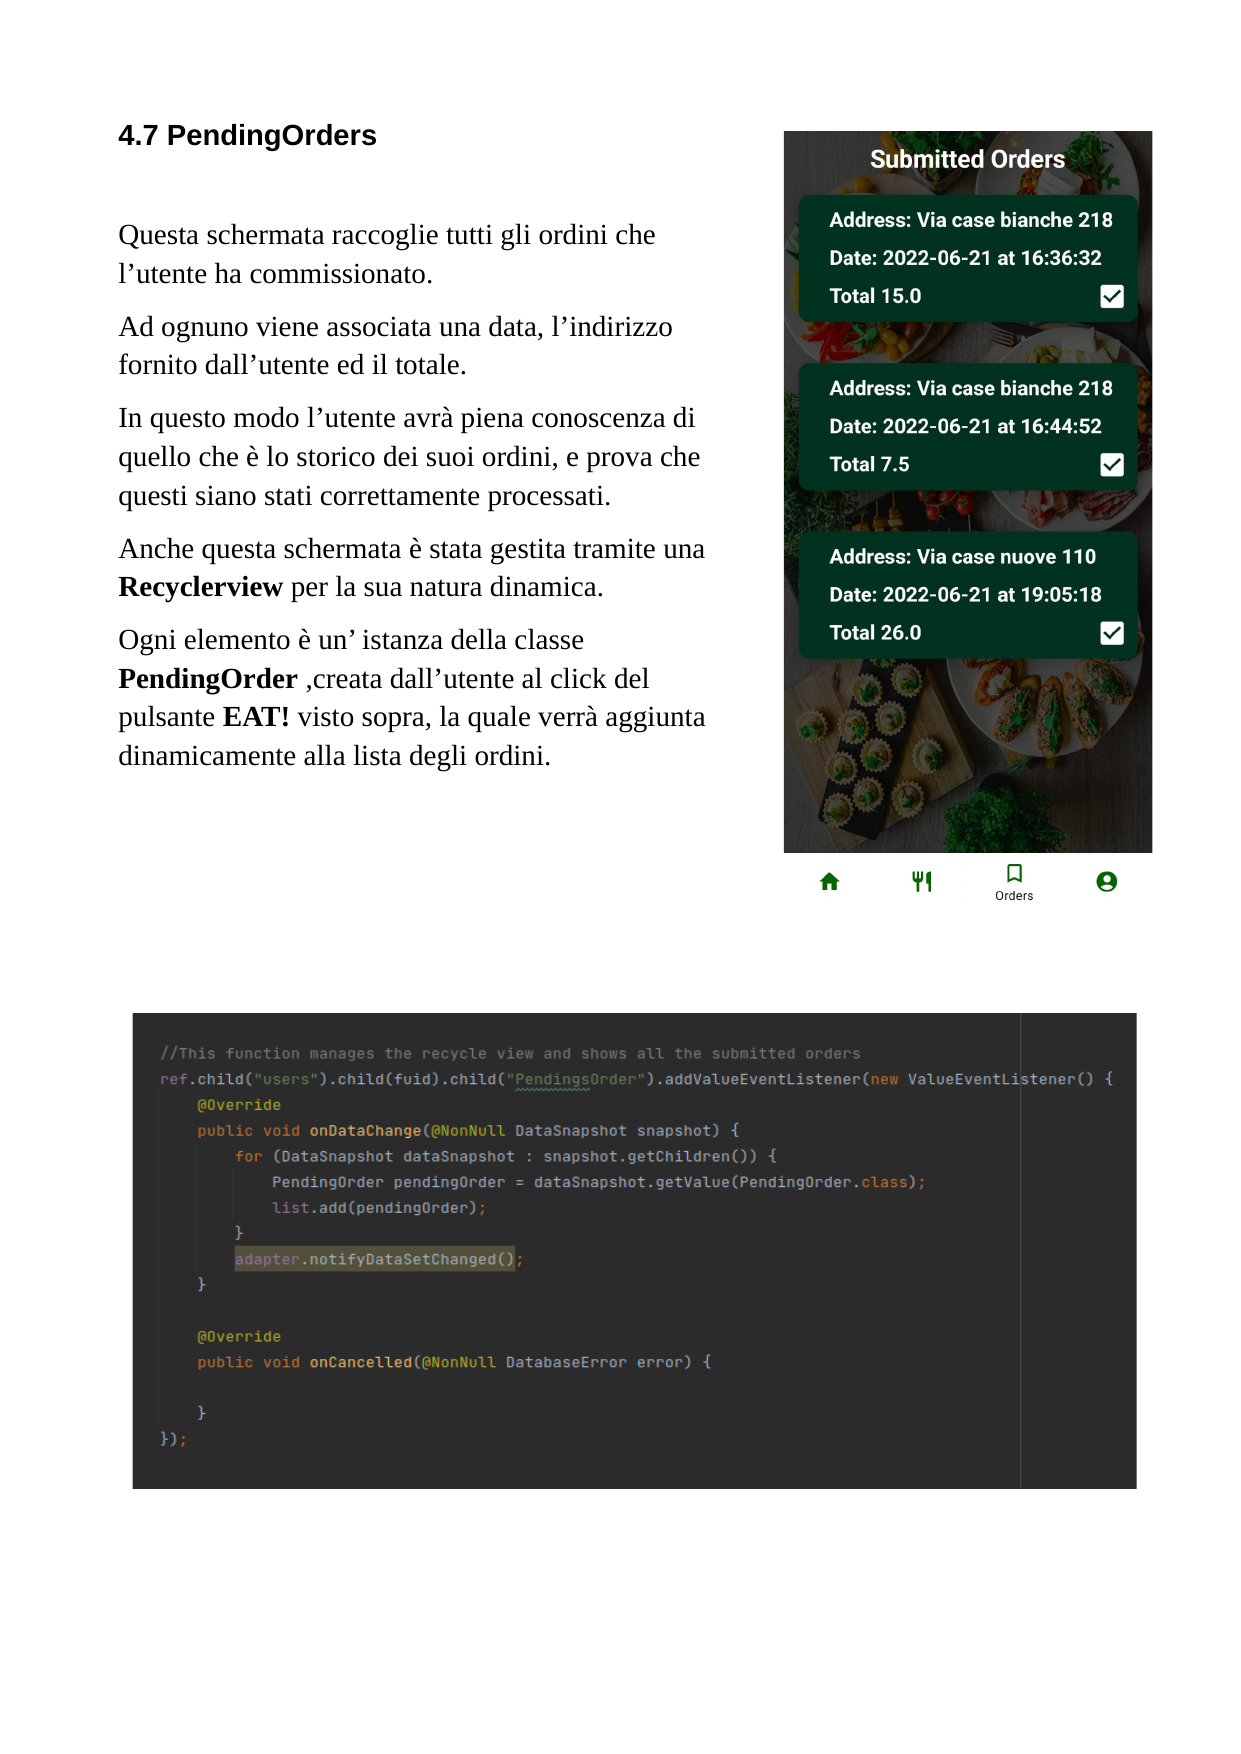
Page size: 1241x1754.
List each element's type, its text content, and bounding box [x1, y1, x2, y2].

text Ad ognuno viene associata una data, l’indirizzo fornito dall’utente ed il totale. [118, 309, 783, 381]
text Questa schermata raccoglie tutti gli ordini che l’utente ha commissionato. [118, 217, 783, 289]
subtitle 4.7 PendingOrders [118, 118, 1122, 152]
picture [132, 1013, 1137, 1489]
text Anche questa schermata è stata gestita tramite una Recyclerview per la sua natura dinamica. [118, 531, 783, 603]
text Ogni elemento è un’ istanza della classe PendingOrder ,creata dall’utente al click del pulsante EAT! visto sopra, la quale verrà aggiunta dinamicamente alla lista degli ordini. [118, 622, 783, 772]
text In questo modo l’utente avrà piena conoscenza di quello che è lo storico dei suoi ordini, e prova che questi siano stati correttamente processati. [118, 401, 783, 511]
picture [783, 131, 1153, 910]
